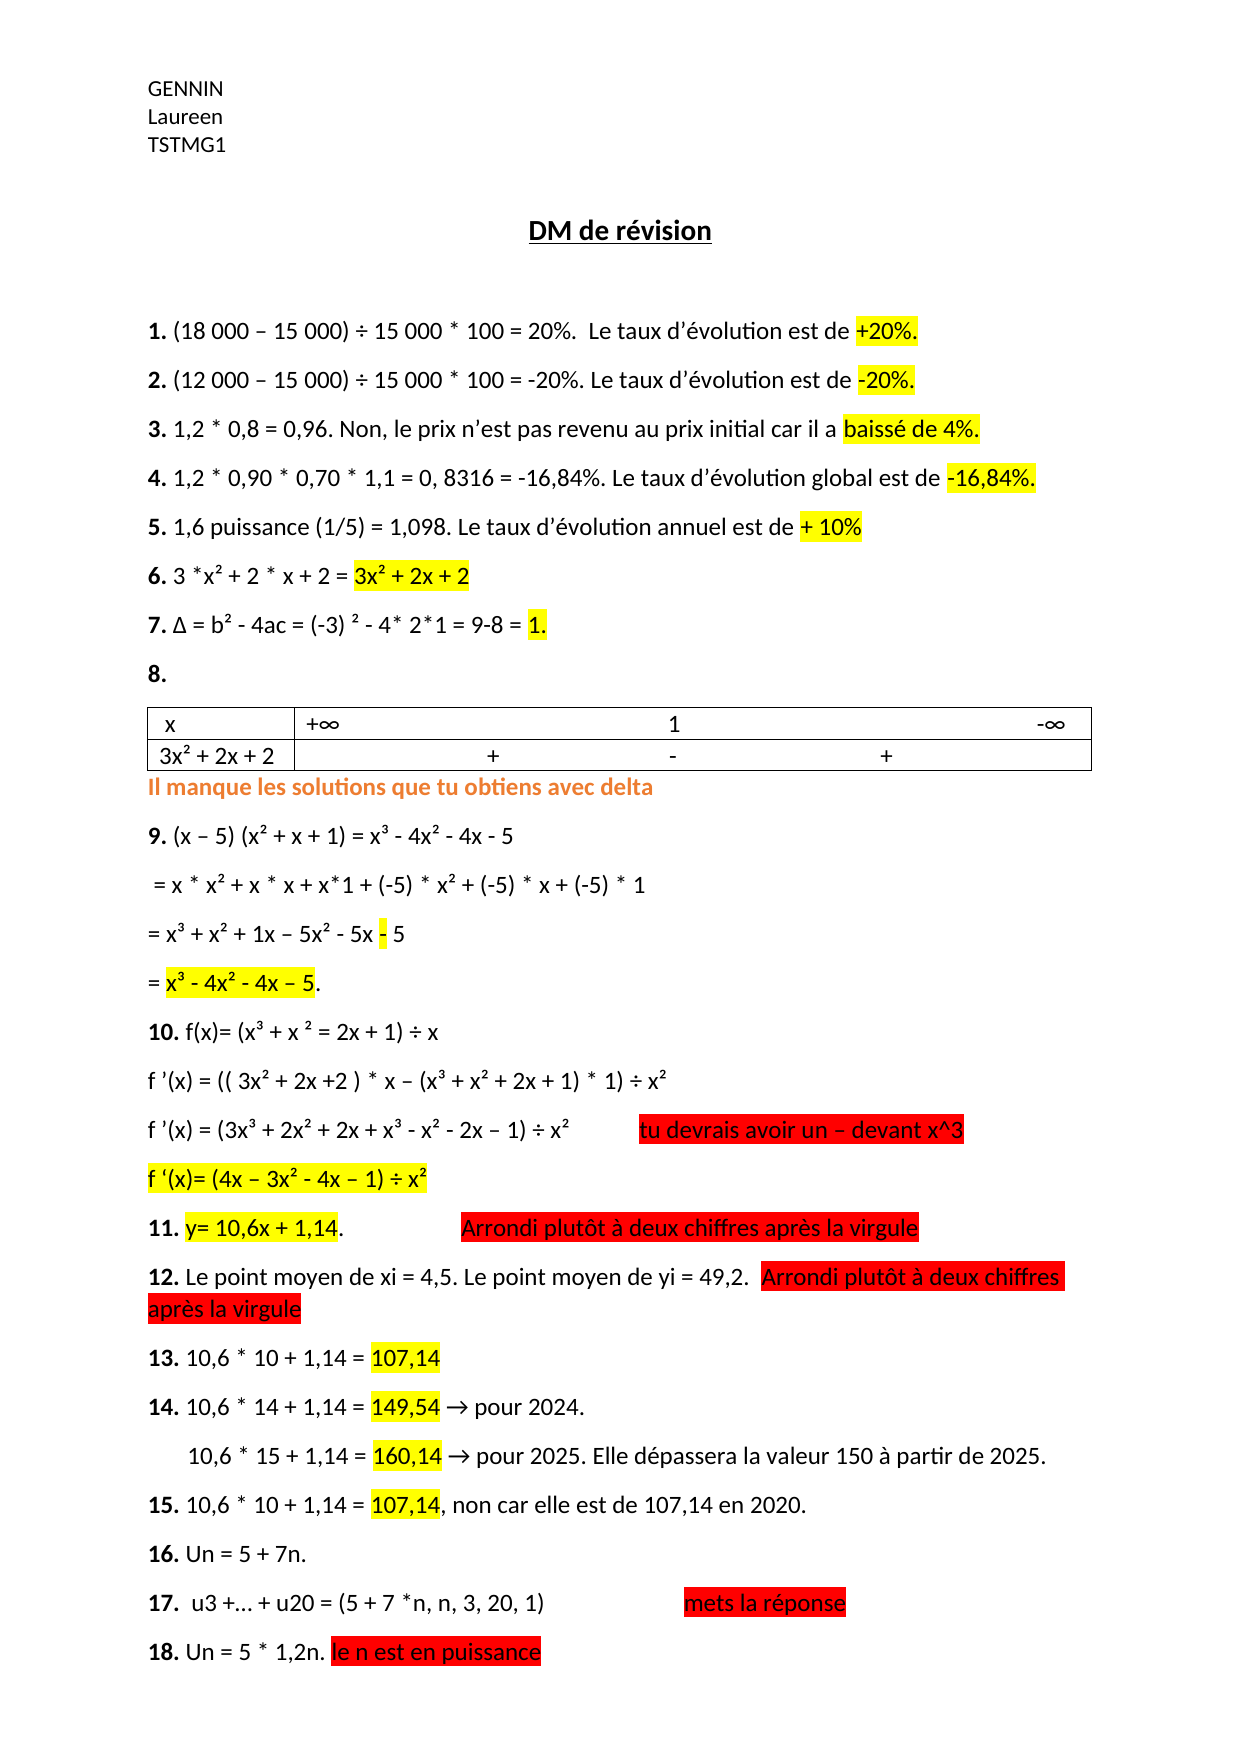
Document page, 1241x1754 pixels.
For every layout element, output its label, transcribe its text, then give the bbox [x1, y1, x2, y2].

text f ’(x) = (( 3x² + 2x +2 ) * x – (x³ + x² + 2x + 1) * 1) ÷ x² [148, 1065, 1093, 1096]
text 17. u3 +… + u20 = (5 + 7 *n, n, 3, 20, 1) mets la réponse [148, 1587, 1093, 1617]
text 16. Un = 5 + 7n. [148, 1538, 1093, 1568]
text 2. (12 000 – 15 000) ÷ 15 000 * 100 = -20%. Le taux d’évolution est de -20%. [148, 364, 1093, 395]
text 7. Δ = b² - 4ac = (-3) ² - 4* 2*1 = 9-8 = 1. [148, 609, 1093, 640]
text 5. 1,6 puissance (1/5) = 1,098. Le taux d’évolution annuel est de + 10% [148, 511, 1093, 542]
text 11. y= 10,6x + 1,14. Arrondi plutôt à deux chiffres après la virgule [148, 1212, 1093, 1242]
text 9. (x – 5) (x² + x + 1) = x³ - 4x² - 4x - 5 [148, 820, 1093, 851]
text 6. 3 *x² + 2 * x + 2 = 3x² + 2x + 2 [148, 560, 1093, 591]
text 12. Le point moyen de xi = 4,5. Le point moyen de yi = 49,2. Arrondi plutôt à deux chiffres après la virgule [148, 1261, 1093, 1324]
text 15. 10,6 * 10 + 1,14 = 107,14, non car elle est de 107,14 en 2020. [148, 1489, 1093, 1519]
text Il manque les solutions que tu obtiens avec delta [148, 771, 1093, 802]
table_header +∞ 1 -∞ [295, 708, 1091, 739]
text 1. (18 000 – 15 000) ÷ 15 000 * 100 = 20%. Le taux d’évolution est de +20%. [148, 316, 1093, 346]
text 10,6 * 15 + 1,14 = 160,14 → pour 2025. Elle dépassera la valeur 150 à partir de 2025. [148, 1440, 1093, 1471]
text 8. [148, 658, 1093, 689]
table_cell 3x² + 2x + 2 [148, 740, 294, 770]
text 18. Un = 5 * 1,2n. le n est en puissance [148, 1636, 1093, 1666]
text 4. 1,2 * 0,90 * 0,70 * 1,1 = 0, 8316 = -16,84%. Le taux d’évolution global est de -16,84%. [148, 462, 1093, 493]
text 10. f(x)= (x³ + x ² = 2x + 1) ÷ x [148, 1016, 1093, 1047]
text 14. 10,6 * 14 + 1,14 = 149,54 → pour 2024. [148, 1391, 1093, 1422]
text f ’(x) = (3x³ + 2x² + 2x + x³ - x² - 2x – 1) ÷ x² tu devrais avoir un – devant x^3 [148, 1114, 1093, 1144]
text = x³ - 4x² - 4x – 5. [148, 967, 1093, 998]
table_cell + - + [295, 740, 1091, 770]
text = x³ + x² + 1x – 5x² - 5x - 5 [148, 918, 1093, 949]
text 3. 1,2 * 0,8 = 0,96. Non, le prix n’est pas revenu au prix initial car il a baissé de 4%. [148, 413, 1093, 444]
text f ‘(x)= (4x – 3x² - 4x – 1) ÷ x² [148, 1163, 1093, 1193]
text 13. 10,6 * 10 + 1,14 = 107,14 [148, 1342, 1093, 1373]
text DM de révision [148, 212, 1093, 248]
text = x * x² + x * x + x*1 + (-5) * x² + (-5) * x + (-5) * 1 [148, 869, 1093, 900]
table_header x [148, 708, 294, 739]
